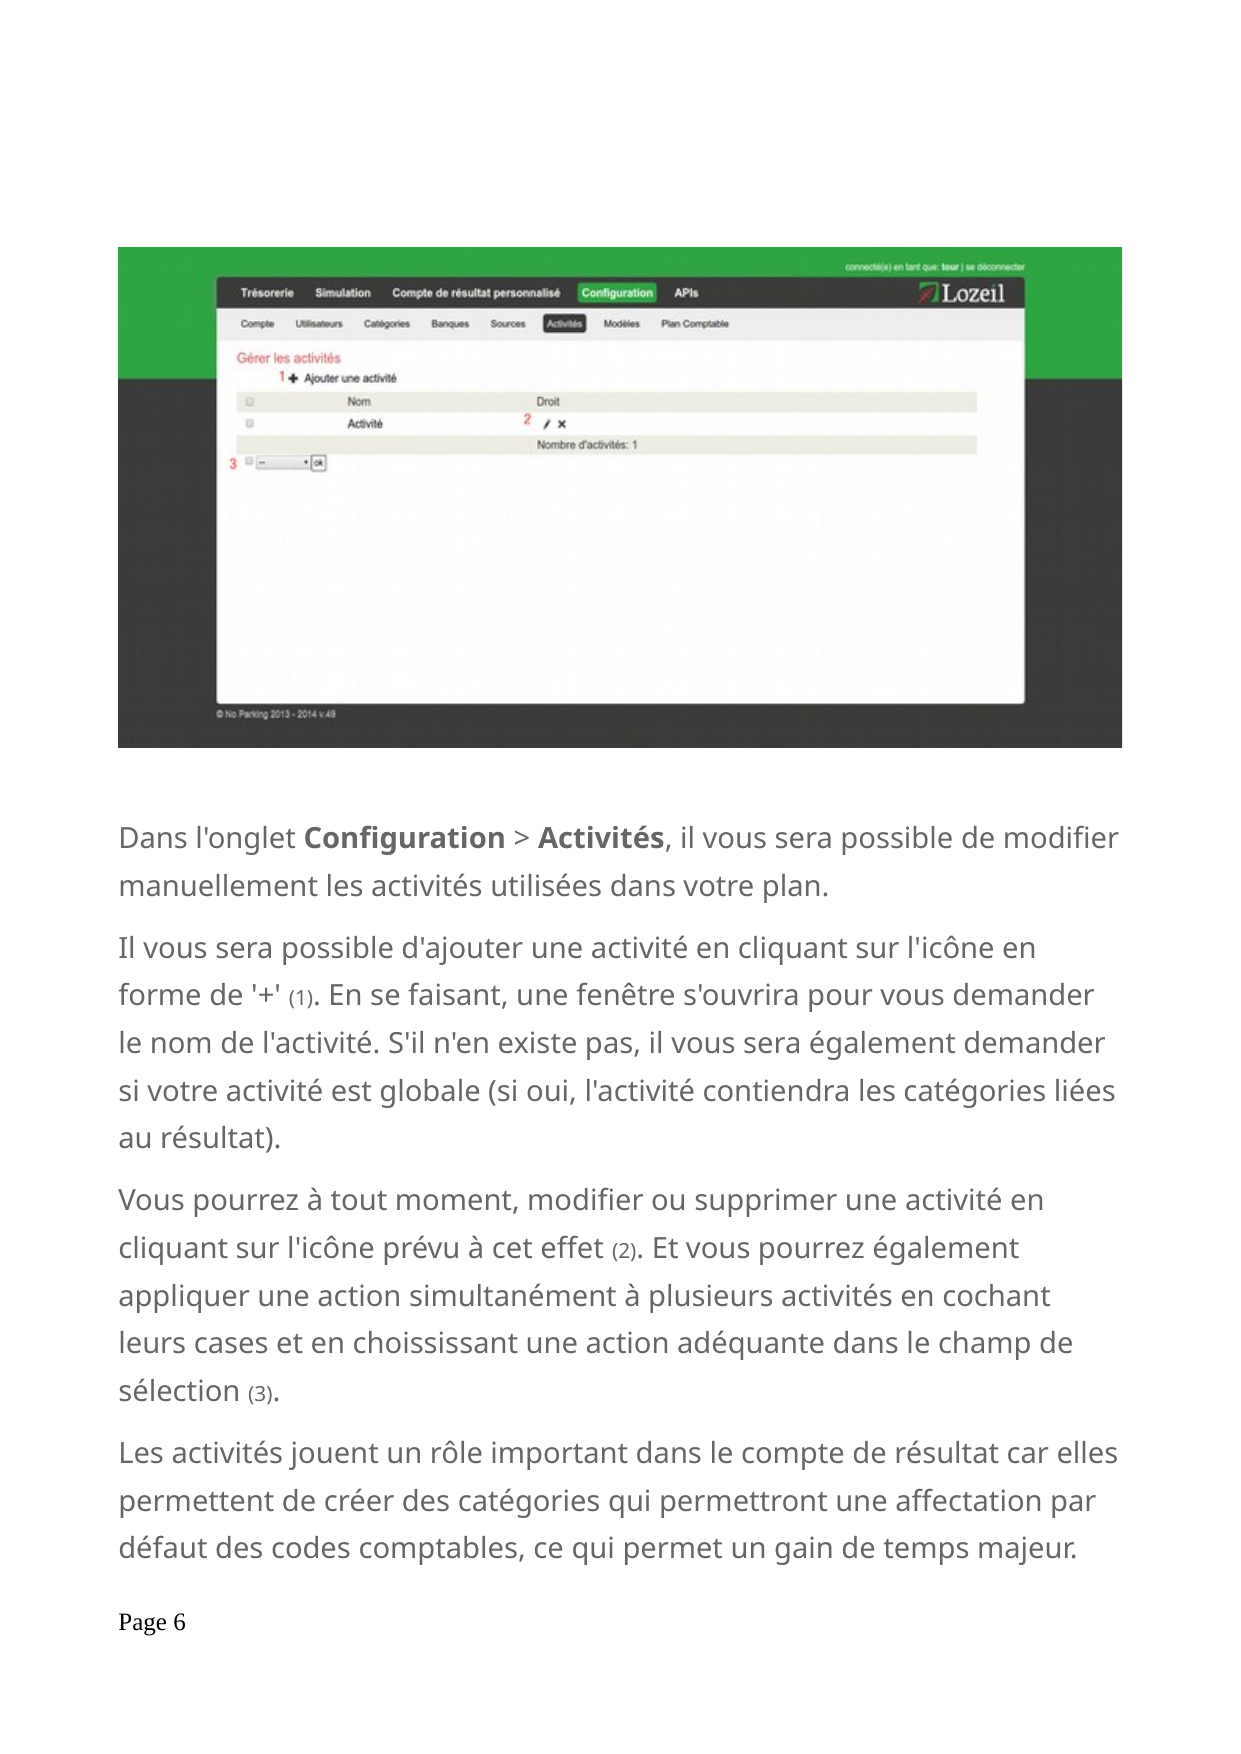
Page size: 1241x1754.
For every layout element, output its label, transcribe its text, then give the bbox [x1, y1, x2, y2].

text Dans l'onglet Configuration > Activités, il vous sera possible de modifier manuellement les activités utilisées dans votre plan. [118, 817, 1122, 904]
picture [118, 247, 1123, 748]
text Il vous sera possible d'ajouter une activité en cliquant sur l'icône en forme de '+' (1). En se faisant, une fenêtre s'ouvrira pour vous demander le nom de l'activité. S'il n'en existe pas, il vous sera également demander si votre activité est globale (si oui, l'activité contiendra les catégories liées au résultat). [118, 927, 1122, 1157]
text Les activités jouent un rôle important dans le compte de résultat car elles permettent de créer des catégories qui permettront une affectation par défaut des codes comptables, ce qui permet un gain de temps majeur. [118, 1432, 1122, 1567]
text Vous pourrez à tout moment, modifier ou supprimer une activité en cliquant sur l'icône prévu à cet effet (2). Et vous pourrez également appliquer une action simultanément à plusieurs activités en cochant leurs cases et en choississant une action adéquante dans le champ de sélection (3). [118, 1180, 1122, 1410]
